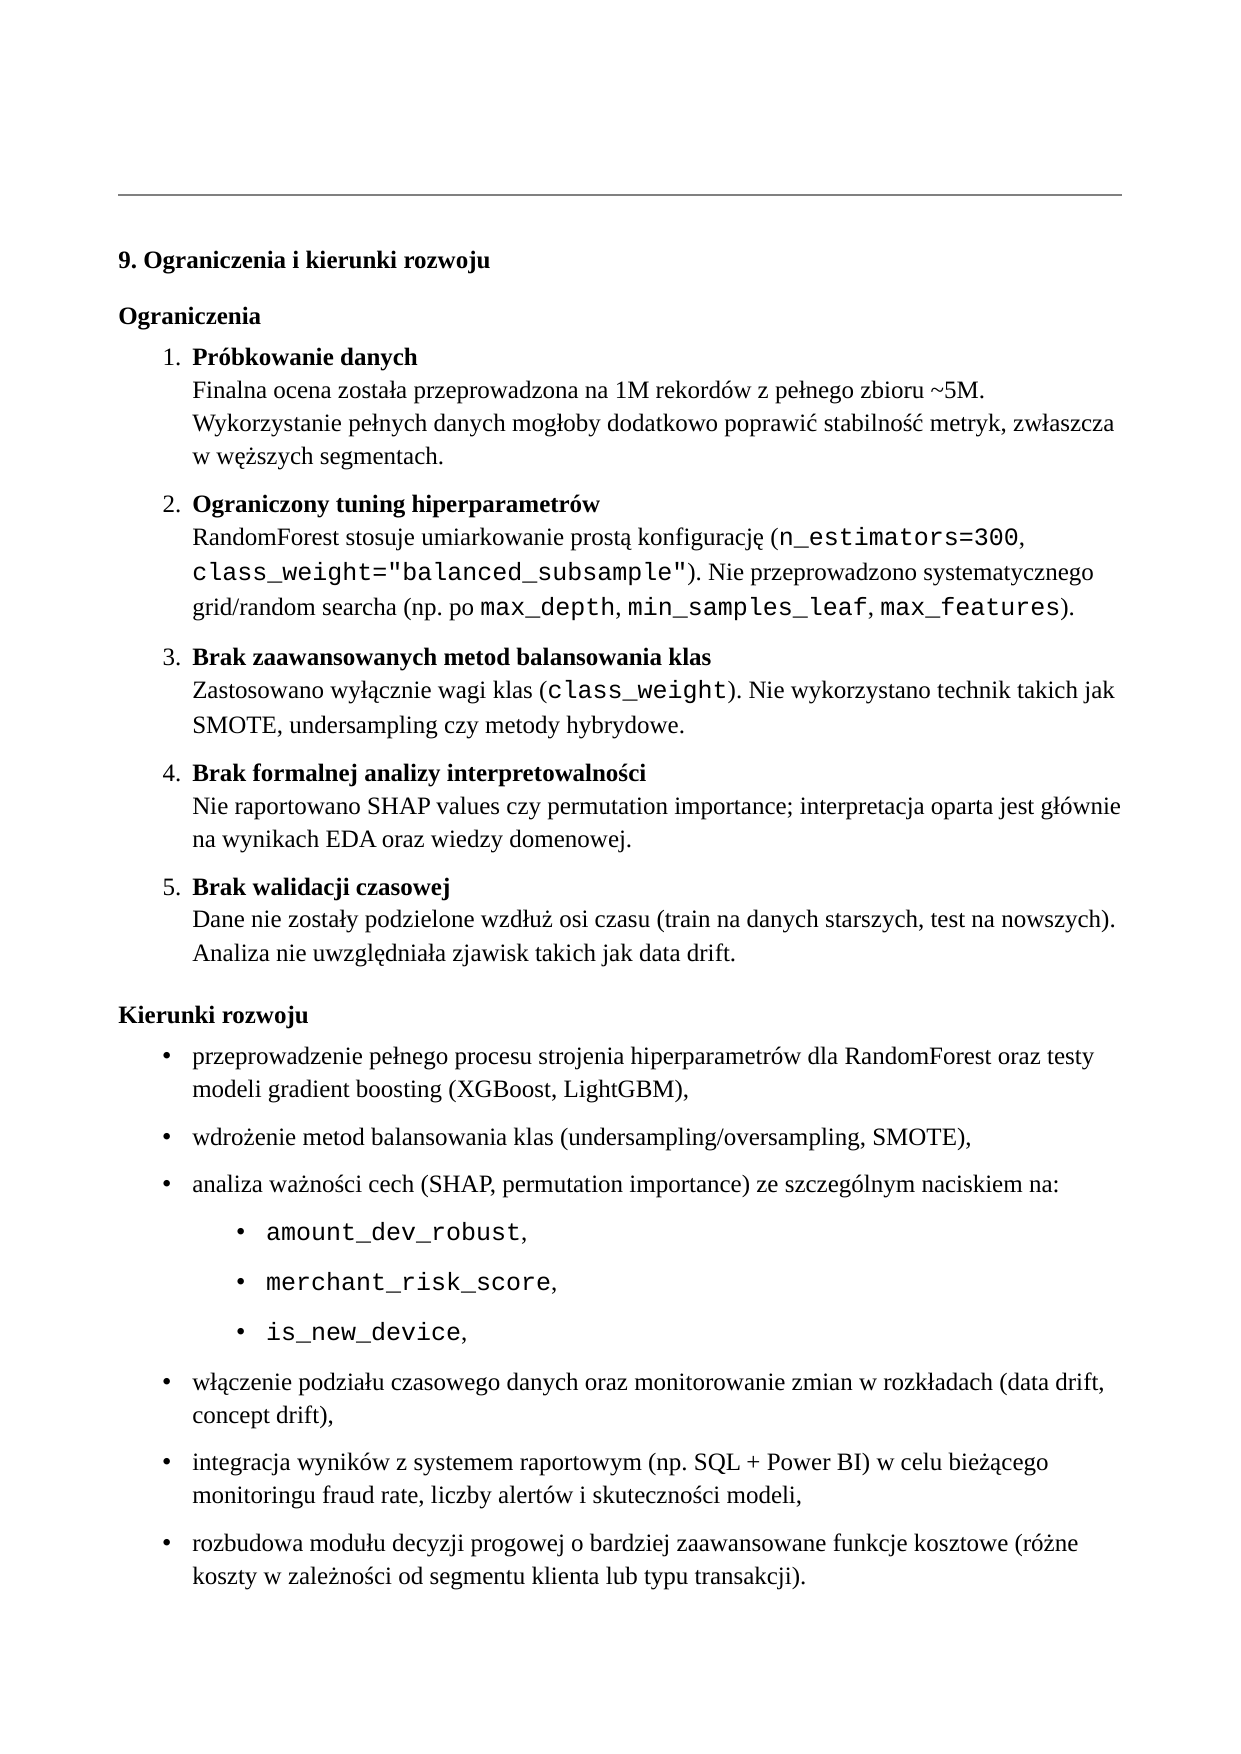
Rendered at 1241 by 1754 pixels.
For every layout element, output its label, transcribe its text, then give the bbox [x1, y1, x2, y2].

list integracja wyników z systemem raportowym (np. SQL + Power BI) w celu bieżącego monitoringu fraud rate, liczby alertów i skuteczności modeli, [162, 1447, 1122, 1509]
list is_new_device, [236, 1317, 1122, 1348]
list rozbudowa modułu decyzji progowej o bardziej zaawansowane funkcje kosztowe (różne koszty w zależności od segmentu klienta lub typu transakcji). [162, 1528, 1122, 1590]
list amount_dev_robust, [236, 1217, 1122, 1248]
list przeprowadzenie pełnego procesu strojenia hiperparametrów dla RandomForest oraz testy modeli gradient boosting (XGBoost, LightGBM), [162, 1041, 1122, 1103]
list Brak zaawansowanych metod balansowania klas Zastosowano wyłącznie wagi klas (class_weight). Nie wykorzystano technik takich jak SMOTE, undersampling czy metody hybrydowe. [162, 642, 1122, 739]
list Brak formalnej analizy interpretowalności Nie raportowano SHAP values czy permutation importance; interpretacja oparta jest głównie na wynikach EDA oraz wiedzy domenowej. [162, 758, 1122, 853]
list analiza ważności cech (SHAP, permutation importance) ze szczególnym naciskiem na: [162, 1169, 1122, 1198]
subtitle Ograniczenia [118, 301, 1122, 330]
list włączenie podziału czasowego danych oraz monitorowanie zmian w rozkładach (data drift, concept drift), [162, 1367, 1122, 1429]
subtitle Kierunki rozwoju [118, 1000, 1122, 1028]
list Brak walidacji czasowej Dane nie zostały podzielone wzdłuż osi czasu (train na danych starszych, test na nowszych). Analiza nie uwzględniała zjawisk takich jak data drift. [162, 872, 1122, 966]
subtitle 9. Ograniczenia i kierunki rozwoju [118, 245, 1122, 274]
list wdrożenie metod balansowania klas (undersampling/oversampling, SMOTE), [162, 1122, 1122, 1150]
list Ograniczony tuning hiperparametrów RandomForest stosuje umiarkowanie prostą konfigurację (n_estimators=300, class_weight="balanced_subsample"). Nie przeprowadzono systematycznego grid/random searcha (np. po max_depth, min_samples_leaf, max_features). [162, 489, 1122, 623]
list merchant_risk_score, [236, 1267, 1122, 1298]
list Próbkowanie danych Finalna ocena została przeprowadzona na 1M rekordów z pełnego zbioru ~5M. Wykorzystanie pełnych danych mogłoby dodatkowo poprawić stabilność metryk, zwłaszcza w węższych segmentach. [162, 342, 1122, 470]
